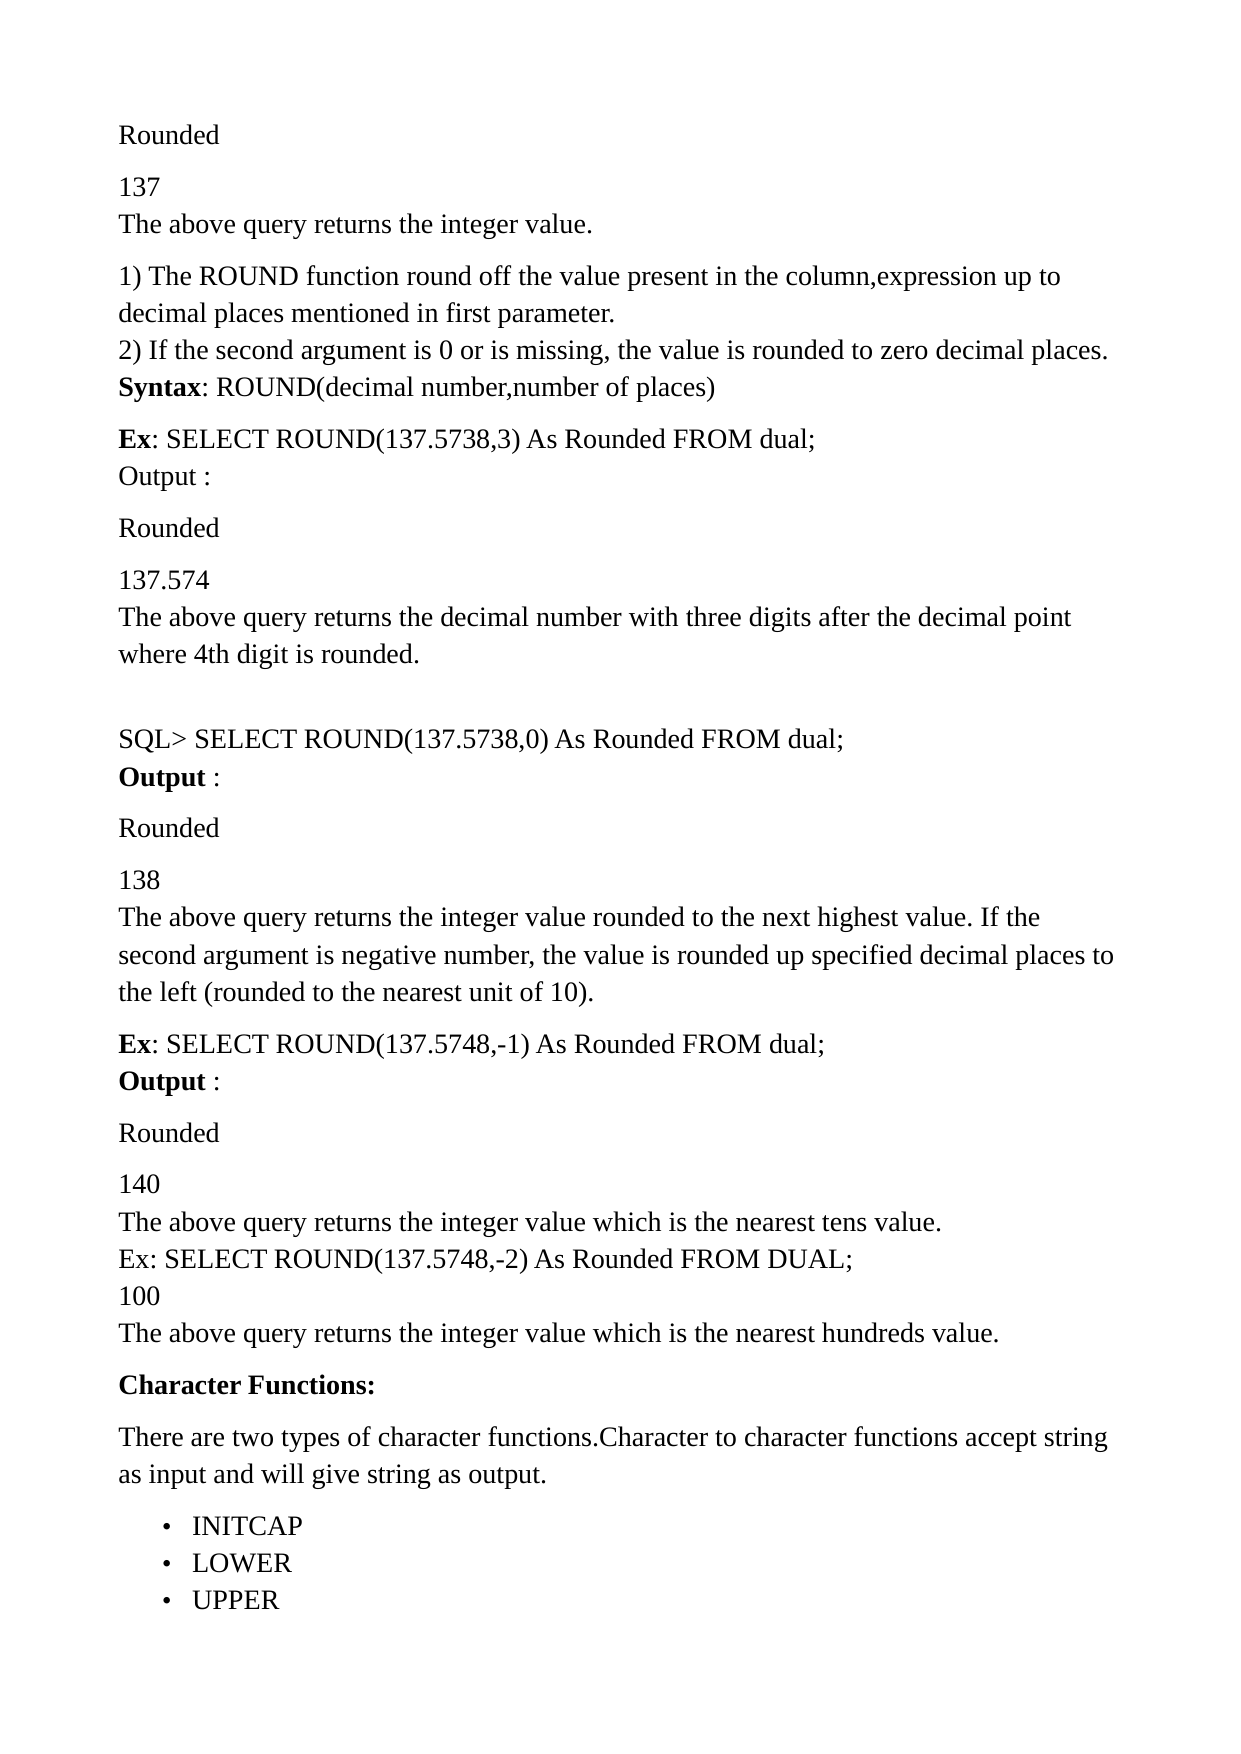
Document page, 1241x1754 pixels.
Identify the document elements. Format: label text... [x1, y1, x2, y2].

text Rounded [118, 1116, 1122, 1148]
text Rounded [118, 812, 1122, 844]
text 1) The ROUND function round off the value present in the column,expression up to decimal places mentioned in first parameter. 2) If the second argument is 0 or is missing, the value is rounded to zero decimal places. Syntax: ROUND(decimal number,number of places) [118, 259, 1122, 403]
text Ex: SELECT ROUND(137.5738,3) As Rounded FROM dual; Output : [118, 422, 1122, 492]
text Rounded [118, 118, 1122, 151]
text 140 The above query returns the integer value which is the nearest tens value. Ex: SELECT ROUND(137.5748,-2) As Rounded FROM DUAL; 100 The above query returns the integer value which is the nearest hundreds value. [118, 1167, 1122, 1348]
text Rounded [118, 511, 1122, 543]
list LOWER [162, 1546, 1122, 1578]
text 138 The above query returns the integer value rounded to the next highest value. If the second argument is negative number, the value is rounded up specified decimal places to the left (rounded to the nearest unit of 10). [118, 863, 1122, 1007]
text SQL> SELECT ROUND(137.5738,0) As Rounded FROM dual; Output : [118, 689, 1122, 792]
text Character Functions: [118, 1368, 1122, 1400]
text 137.574 The above query returns the decimal number with three digits after the decimal point where 4th digit is rounded. [118, 563, 1122, 670]
text There are two types of character functions.Character to character functions accept string as input and will give string as output. [118, 1420, 1122, 1489]
list INITCAP [162, 1509, 1122, 1541]
text 137 The above query returns the integer value. [118, 170, 1122, 239]
list UPPER [162, 1583, 1122, 1615]
text Ex: SELECT ROUND(137.5748,-1) As Rounded FROM dual; Output : [118, 1027, 1122, 1096]
